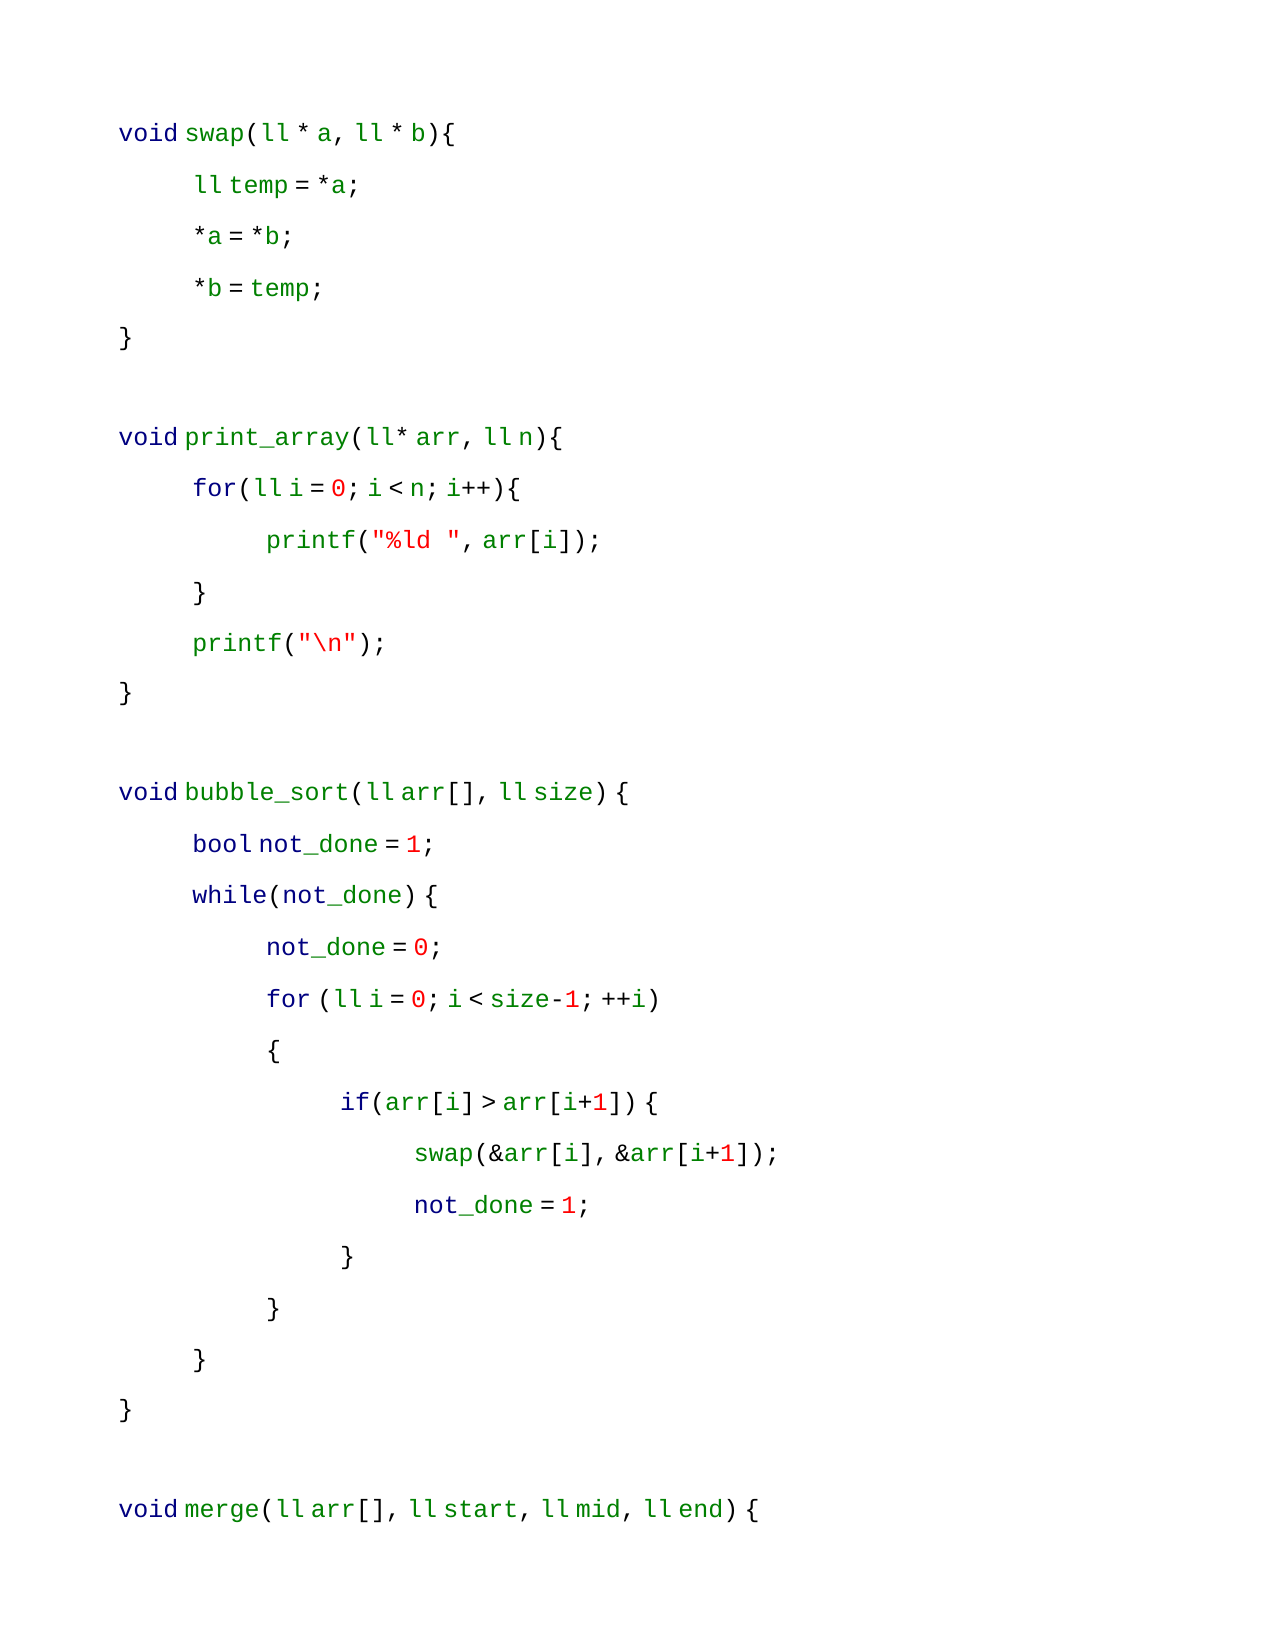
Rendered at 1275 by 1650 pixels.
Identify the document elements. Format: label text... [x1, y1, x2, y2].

text for(ll i = 0; i < n; i++){ [118, 473, 1157, 504]
text } [118, 1396, 1157, 1424]
text } [118, 1293, 1157, 1324]
text for (ll i = 0; i < size-1; ++i) [118, 984, 1157, 1014]
text } [118, 1344, 1157, 1375]
text void merge(ll arr[], ll start, ll mid, ll end) { [118, 1494, 1157, 1524]
text void print_array(ll* arr, ll n){ [118, 422, 1157, 453]
text bool not_done = 1; [118, 829, 1157, 860]
text not_done = 1; [118, 1190, 1157, 1221]
text void swap(ll * a, ll * b){ [118, 118, 1157, 149]
text { [118, 1035, 1157, 1066]
text swap(&arr[i], &arr[i+1]); [118, 1138, 1157, 1169]
text void bubble_sort(ll arr[], ll size) { [118, 777, 1157, 808]
text while(not_done) { [118, 881, 1157, 911]
text } [118, 1241, 1157, 1272]
text not_done = 0; [118, 932, 1157, 963]
text *b = temp; [118, 273, 1157, 304]
text printf("\n"); [118, 628, 1157, 659]
text } [118, 577, 1157, 607]
text if(arr[i] > arr[i+1]) { [118, 1087, 1157, 1118]
text } [118, 324, 1157, 353]
text } [118, 680, 1157, 708]
text ll temp = *a; [118, 170, 1157, 201]
text printf("%ld ", arr[i]); [118, 525, 1157, 556]
text *a = *b; [118, 221, 1157, 252]
